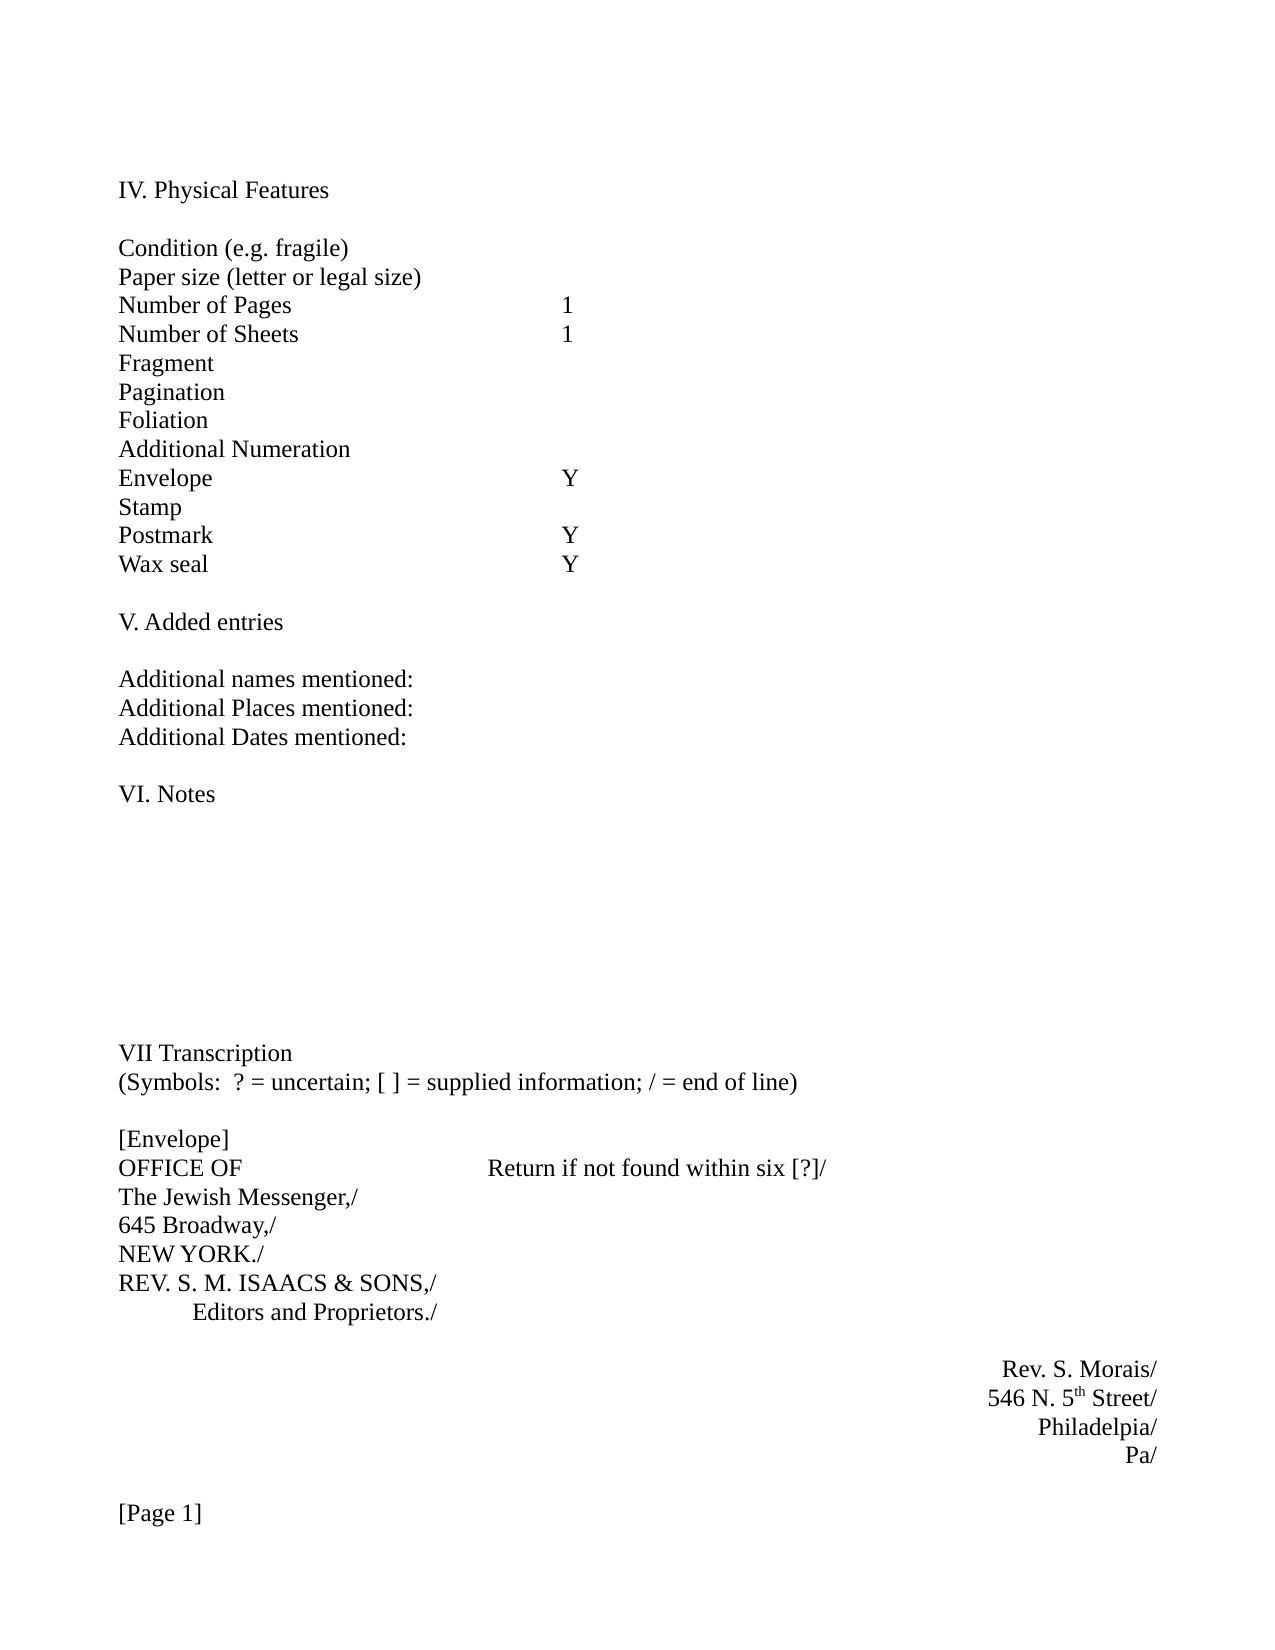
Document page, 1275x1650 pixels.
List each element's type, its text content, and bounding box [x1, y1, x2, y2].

text Condition (e.g. fragile) [118, 233, 1157, 262]
text Additional Dates mentioned: [118, 722, 1157, 751]
text Pagination [118, 377, 1157, 406]
text Pa/ [118, 1441, 1157, 1469]
text VI. Notes [118, 779, 1157, 808]
text Foliation [118, 406, 1157, 434]
text OFFICE OF Return if not found within six [?]/ [118, 1153, 1157, 1182]
text Additional Places mentioned: [118, 693, 1157, 722]
text Paper size (letter or legal size) [118, 262, 1157, 291]
text Number of Pages 1 [118, 291, 1157, 319]
text Wax seal Y [118, 549, 1157, 578]
text (Symbols: ? = uncertain; [ ] = supplied information; / = end of line) [118, 1067, 1157, 1096]
text VII Transcription [118, 1038, 1157, 1067]
text 546 N. 5th Street/ [118, 1383, 1157, 1412]
text REV. S. M. ISAACS & SONS,/ [118, 1268, 1157, 1297]
text Stamp [118, 492, 1157, 521]
text [Envelope] [118, 1124, 1157, 1153]
text Envelope Y [118, 463, 1157, 492]
text Number of Sheets 1 [118, 319, 1157, 348]
text V. Added entries [118, 607, 1157, 636]
text Additional Numeration [118, 434, 1157, 463]
text NEW YORK./ [118, 1239, 1157, 1268]
text Editors and Proprietors./ [118, 1297, 1157, 1326]
text The Jewish Messenger,/ [118, 1182, 1157, 1211]
text [Page 1] [118, 1498, 1157, 1527]
text Fragment [118, 348, 1157, 377]
text Philadelpia/ [118, 1412, 1157, 1441]
text IV. Physical Features [118, 176, 1157, 204]
text Additional names mentioned: [118, 664, 1157, 693]
text Rev. S. Morais/ [118, 1354, 1157, 1383]
text Postma rk Y [118, 521, 1157, 549]
text 645 Broadway,/ [118, 1211, 1157, 1239]
